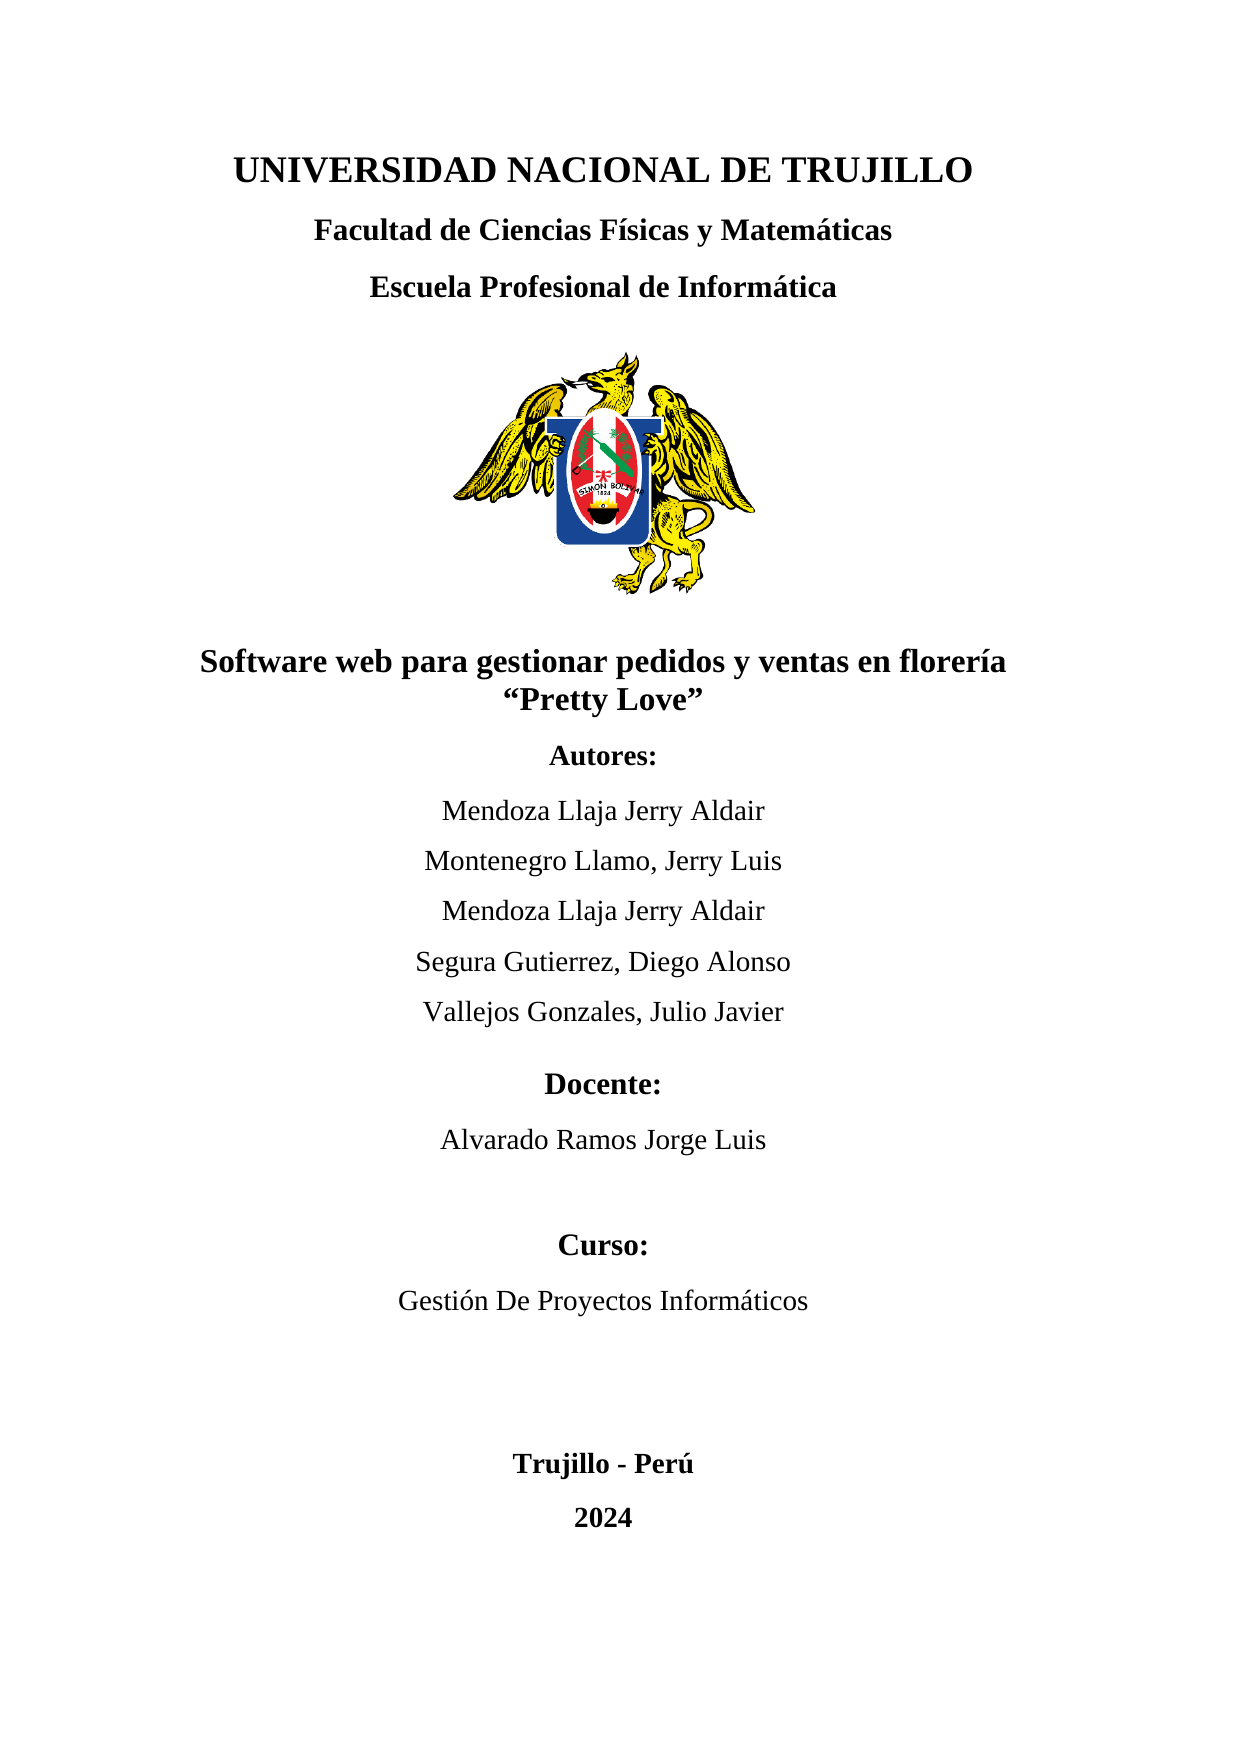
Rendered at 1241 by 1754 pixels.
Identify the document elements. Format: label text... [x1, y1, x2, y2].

text Facultad de Ciencias Físicas y Matemáticas [192, 212, 1014, 247]
text Segura Gutierrez, Diego Alonso [192, 944, 1014, 977]
text Docente: [192, 1065, 1014, 1101]
text Escuela Profesional de Informática [192, 268, 1014, 304]
text 2024 [192, 1500, 1014, 1534]
text Vallejos Gonzales, Julio Javier [192, 994, 1014, 1028]
text Mendoza Llaja Jerry Aldair [192, 793, 1014, 826]
text Autores: [192, 738, 1014, 772]
picture [395, 325, 812, 621]
text Trujillo - Perú [192, 1446, 1014, 1479]
text Curso: [192, 1226, 1014, 1262]
text Montenegro Llamo, Jerry Luis [192, 843, 1014, 877]
text UNIVERSIDAD NACIONAL DE TRUJILLO [192, 148, 1014, 191]
text Gestión De Proyectos Informáticos [192, 1283, 1014, 1316]
text Software web para gestionar pedidos y ventas en florería “Pretty Love” [192, 641, 1014, 718]
text Mendoza Llaja Jerry Aldair [192, 893, 1014, 927]
text Alvarado Ramos Jorge Luis [192, 1122, 1014, 1156]
